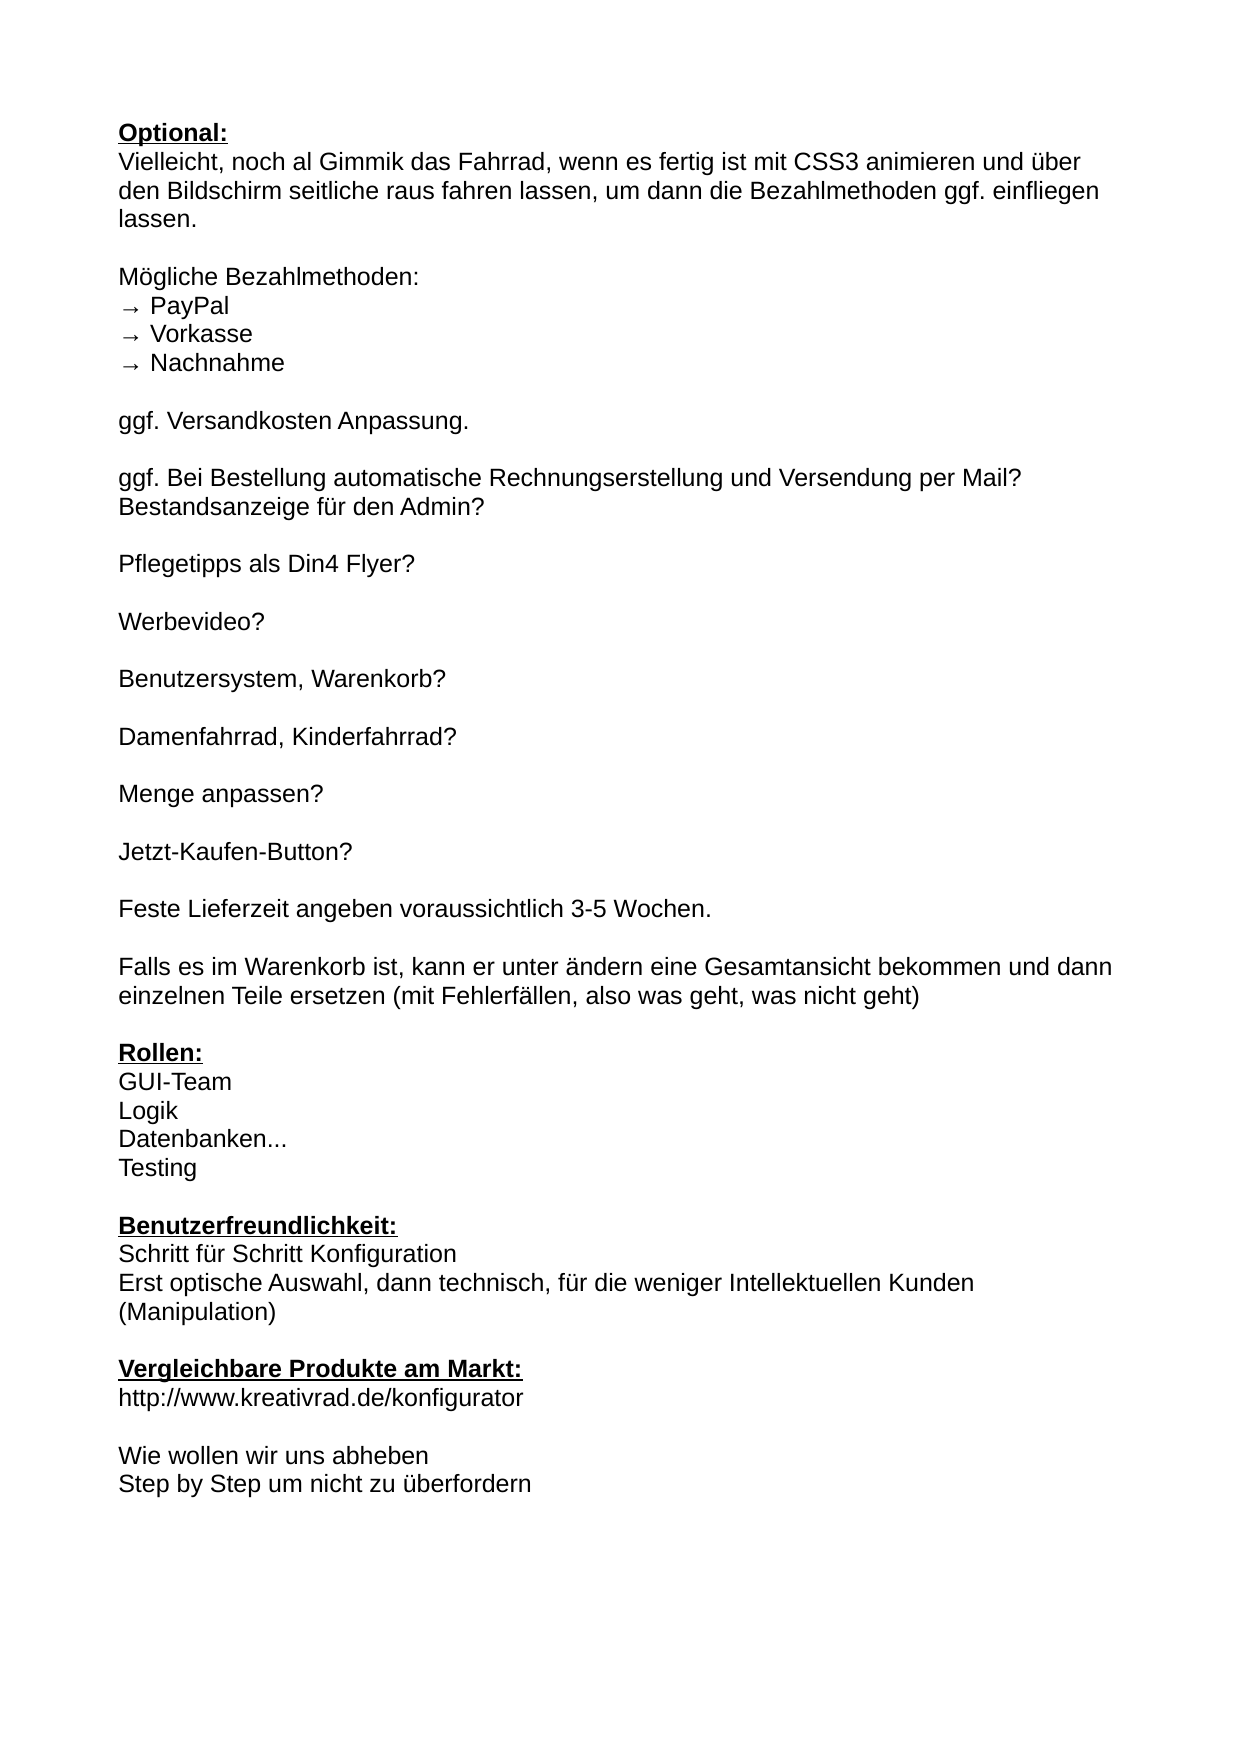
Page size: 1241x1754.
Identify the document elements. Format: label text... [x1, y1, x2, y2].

text Wie wollen wir uns abheben [118, 1441, 1122, 1469]
text → Vorkasse [118, 319, 1122, 348]
text Erst optische Auswahl, dann technisch, für die weniger Intellektuellen Kunden (Manipulation) [118, 1268, 1122, 1326]
text Rollen: [118, 1038, 1122, 1067]
text Benutzerfreundlichkeit: [118, 1211, 1122, 1239]
text Menge anpassen? [118, 779, 1122, 808]
text Pflegetipps als Din4 Flyer? [118, 549, 1122, 578]
text http://www.kreativrad.de/konfigurator [118, 1383, 1122, 1412]
text Step by Step um nicht zu überfordern [118, 1469, 1122, 1498]
text Feste Lieferzeit angeben voraussichtlich 3-5 Wochen. [118, 894, 1122, 923]
text Optional: [118, 118, 1122, 147]
text Vielleicht, noch al Gimmik das Fahrrad, wenn es fertig ist mit CSS3 animieren und über den Bildschirm seitliche raus fahren lassen, um dann die Bezahlmethoden ggf. einfliegen lassen. [118, 147, 1122, 233]
text ggf. Bei Bestellung automatische Rechnungserstellung und Versendung per Mail? [118, 463, 1122, 492]
text Damenfahrrad, Kinderfahrrad? [118, 722, 1122, 751]
text Bestandsanzeige für den Admin? [118, 492, 1122, 521]
text ggf. Versandkosten Anpassung. [118, 406, 1122, 434]
text Vergleichbare Produkte am Markt: [118, 1354, 1122, 1383]
text Logik [118, 1096, 1122, 1124]
text Datenbanken... [118, 1124, 1122, 1153]
text → Nachnahme [118, 348, 1122, 377]
text Jetzt-Kaufen-Button? [118, 837, 1122, 866]
text Mögliche Bezahlmethoden: [118, 262, 1122, 291]
text Falls es im Warenkorb ist, kann er unter ändern eine Gesamtansicht bekommen und dann einzelnen Teile ersetzen (mit Fehlerfällen, also was geht, was nicht geht) [118, 952, 1122, 1009]
text Benutzersystem, Warenkorb? [118, 664, 1122, 693]
text Werbevideo? [118, 607, 1122, 636]
text GUI-Team [118, 1067, 1122, 1096]
text Testing [118, 1153, 1122, 1182]
text → PayPal [118, 291, 1122, 319]
text Schritt für Schritt Konfiguration [118, 1239, 1122, 1268]
